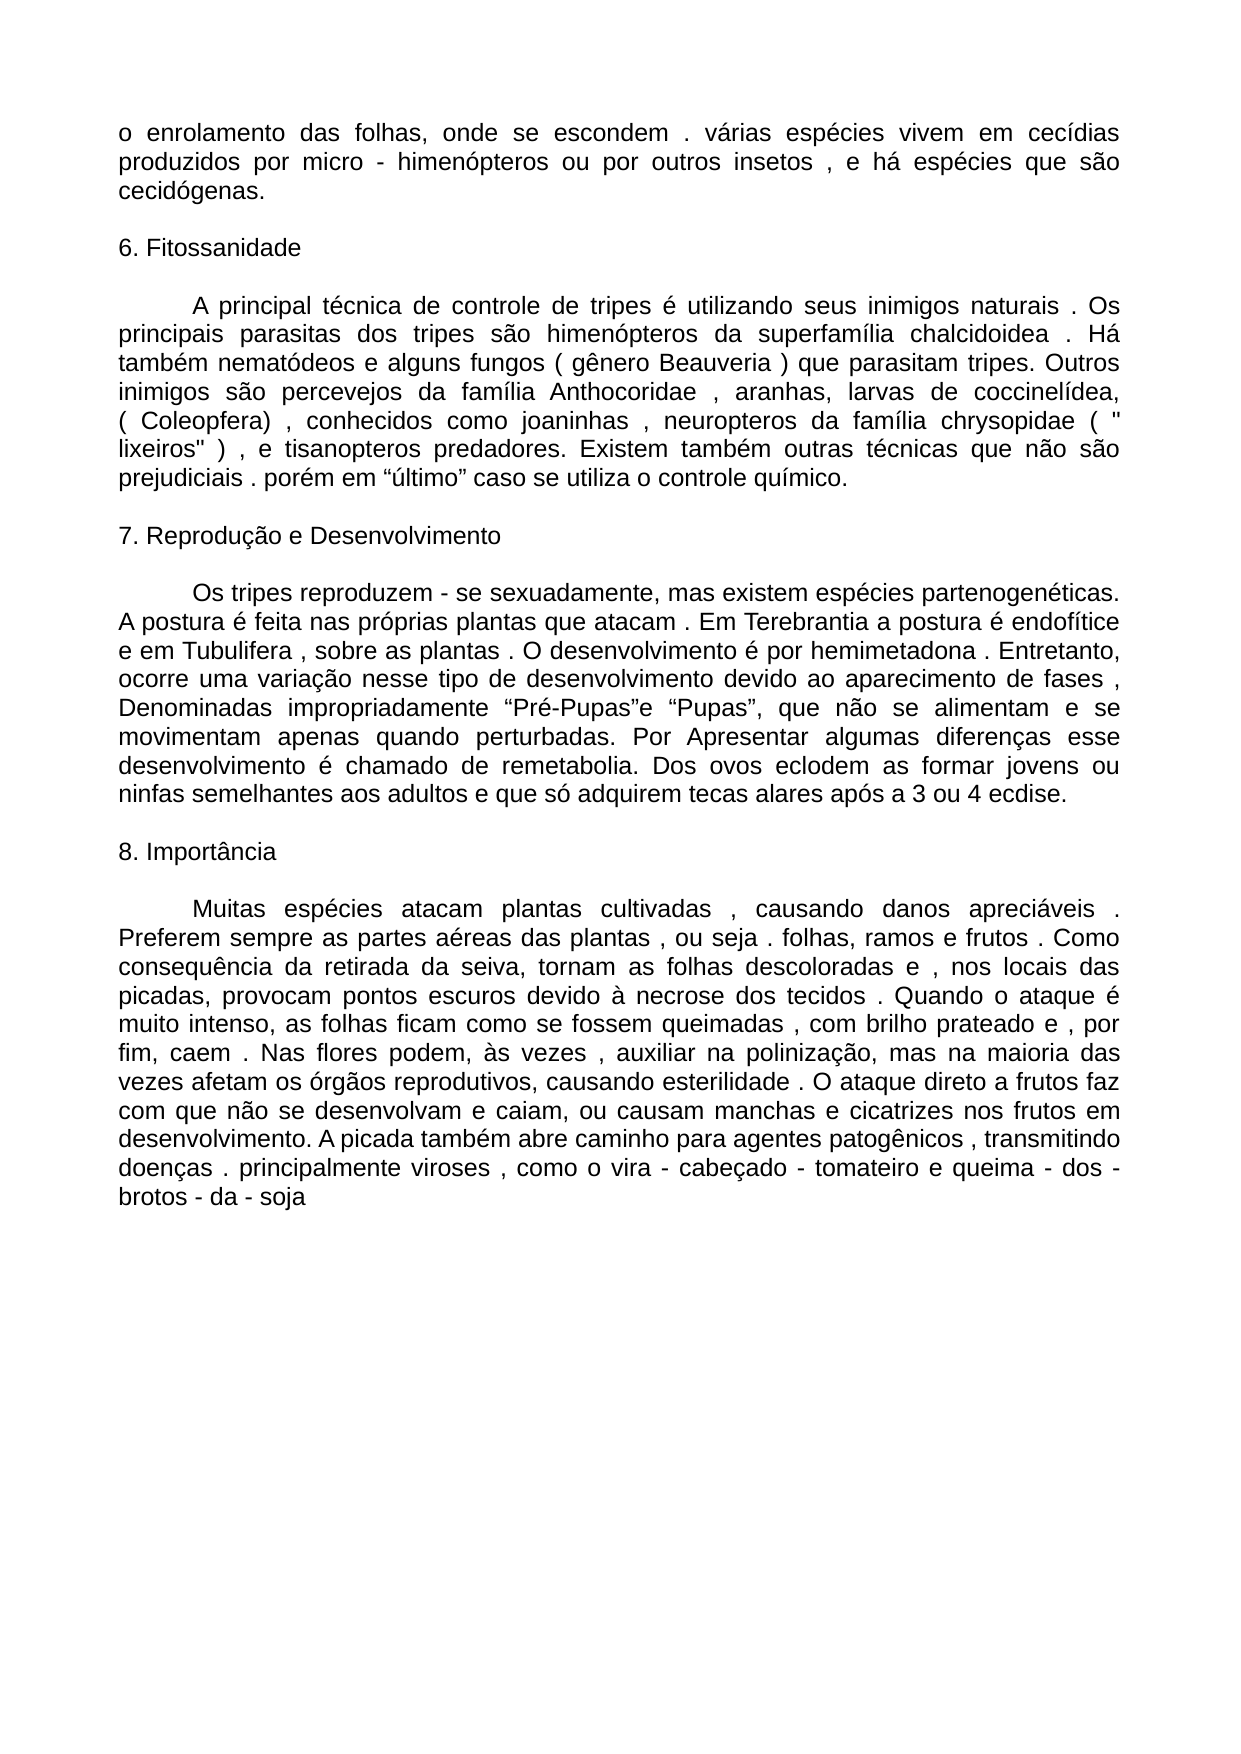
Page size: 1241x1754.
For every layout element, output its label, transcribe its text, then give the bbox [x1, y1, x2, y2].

text Muitas espécies atacam plantas cultivadas , causando danos apreciáveis . Preferem sempre as partes aéreas das plantas , ou seja . folhas, ramos e frutos . Como consequência da retirada da seiva, tornam as folhas descoloradas e , nos locais das picadas, provocam pontos escuros devido à necrose dos tecidos . Quando o ataque é muito intenso, as folhas ficam como se fossem queimadas , com brilho prateado e , por fim, caem . Nas flores podem, às vezes , auxiliar na polinização, mas na maioria das vezes afetam os órgãos reprodutivos, causando esterilidade . O ataque direto a frutos faz com que não se desenvolvam e caiam, ou causam manchas e cicatrizes nos frutos em desenvolvimento. A picada também abre caminho para agentes patogênicos , transmitindo doenças . principalmente viroses , como o vira - cabeçado - tomateiro e queima - dos -brotos - da - soja [118, 894, 1122, 1211]
text Os tripes reproduzem - se sexuadamente, mas existem espécies partenogenéticas. A postura é feita nas próprias plantas que atacam . Em Terebrantia a postura é endofítice e em Tubulifera , sobre as plantas . O desenvolvimento é por hemimetadona . Entretanto, ocorre uma variação nesse tipo de desenvolvimento devido ao aparecimento de fases , Denominadas impropriadamente “Pré-Pupas”e “Pupas”, que não se alimentam e se movimentam apenas quando perturbadas. Por Apresentar algumas diferenças esse desenvolvimento é chamado de remetabolia. Dos ovos eclodem as formar jovens ou ninfas semelhantes aos adultos e que só adquirem tecas alares após a 3 ou 4 ecdise. [118, 578, 1122, 808]
text 8. Importância [118, 837, 1122, 866]
text 7. Reprodução e Desenvolvimento [118, 521, 1122, 549]
text A principal técnica de controle de tripes é utilizando seus inimigos naturais . Os principais parasitas dos tripes são himenópteros da superfamília chalcidoidea . Há também nematódeos e alguns fungos ( gênero Beauveria ) que parasitam tripes. Outros inimigos são percevejos da família Anthocoridae , aranhas, larvas de coccinelídea,( Coleopfera) , conhecidos como joaninhas , neuropteros da família chrysopidae ( " lixeiros" ) , e tisanopteros predadores. Existem também outras técnicas que não são prejudiciais . porém em “último” caso se utiliza o controle químico. [118, 291, 1122, 492]
text o enrolamento das folhas, onde se escondem . várias espécies vivem em cecídias produzidos por micro - himenópteros ou por outros insetos , e há espécies que são cecidógenas. [118, 118, 1122, 204]
text 6. Fitossanidade [118, 233, 1122, 262]
